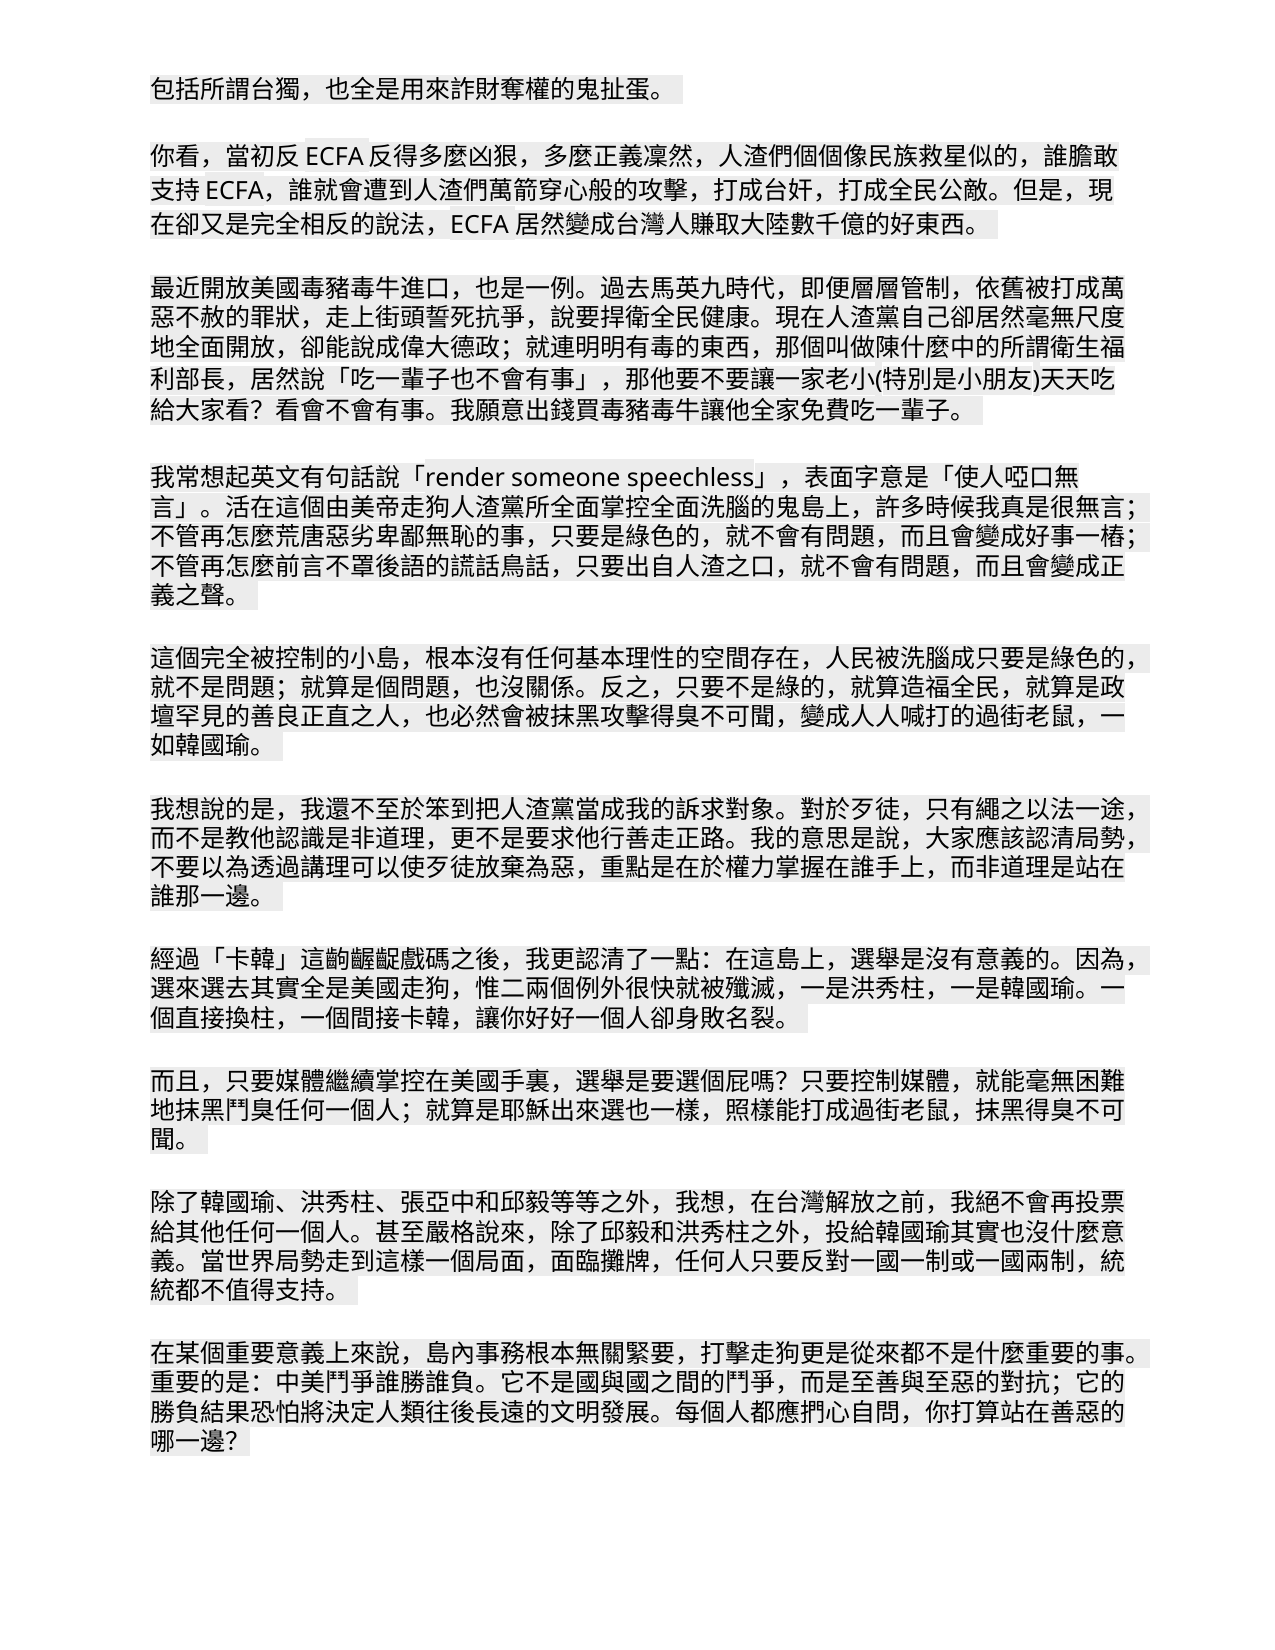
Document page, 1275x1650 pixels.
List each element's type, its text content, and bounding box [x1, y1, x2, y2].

text 「卡韓政變」完結篇(260)：你站哪一邊？ 陳真 2020. 09. 01. 在這綠油油的鬼島上，我底下這些話說過幾百萬遍了，我不在乎再多說一遍： 我們不可能「預知」一切是非善惡的必然「內容」(content)，但我們能夠在「形式」(form) 上「預先」掌握它的不變本質。簡單這麼說：一切是非善惡如果具有一絲意義，那是因為它擁有某些內在本質，例如「一致性」；亦即在類似情境下，各種行為必然具有一致的內在判準；如果我做是錯的，那麼任何人做同樣的事基本上都是錯的；不可能我做是醜惡的，而你來做卻變成美不勝收。 當這樣一種「道德的一致性」被摧毀，道德便蕩然無存，更不用說什麼法治了。 一般人犯點小錯，馬上大牢伺候，但是當權的各路人渣們哪怕是喪權賣台貪瀆千百億，卻一點事也不會有，而且還會說自己清廉勤政，獲得腦殘們的熱烈愛戴。可謂好話說盡，壞事做絕。人渣黨及其支持者與文人走狗們就是這樣一些東西的幫派性組合。 有個慣用語叫「雙標」，亦即雙重標準。很多人說人渣黨就是奉行雙標主義。但我比較不習慣這樣看事情，太幼稚了。因為雙標之指控，乃是針對那些跟我們同屬一個水平面、同屬一個世界的對象，而不是拿來指控歹徒。 就好像我們會教導小孩要誠實，但我們絕不會指望或驚訝於詐騙集團的不誠實，我們絕不會說他們雙標。因為他們始終只有一個標準，那就是奪權斂財。而且，只要是自己人，騙得越大，撈得越狠，越會受到幫派成員的推崇與羨慕。 做為該黨的催生者，我常說民進黨誕生於1986年，卒於大約1988年左右，大約一兩歲就夭折了，被一群政治蟑螂給慢慢腐蝕侵吞了；黨名一樣，旗子也沒變，但是成員素質卻完全被取代，就像正常細胞被癌細胞取代一樣。 在這三十幾年來，這個黨至少說過一百種以上的美麗理想，從捍衛藍領到支持白領，從工運到農運，從食安到核安，從民主到自由，從人權到法治，從反美到左派，從反帝到反侵略，從反日到反殖民，從婦女到原住民，從水污到空污，從反族群挑撥到反歧視，從反貪污到反酬庸，從反媒體操弄到反教育洗腦，從反謊言到反暴力，從反資本主義到反黑金，從司法獨立到軍隊中立，從反分贓到反壟斷..等等等等等，你能夠在這一百種之中舉出一種理想是人渣黨所一以貫之真心追求的嗎？不可能！全部都是藉以撈錢奪權的謊言與藉口。包括所謂台獨，也全是用來詐財奪權的鬼扯蛋。 你看，當初反ECFA反得多麼凶狠，多麼正義凜然，人渣們個個像民族救星似的，誰膽敢支持ECFA，誰就會遭到人渣們萬箭穿心般的攻擊，打成台奸，打成全民公敵。但是，現在卻又是完全相反的說法，ECFA 居然變成台灣人賺取大陸數千億的好東西。 最近開放美國毒豬毒牛進口，也是一例。過去馬英九時代，即便層層管制，依舊被打成萬惡不赦的罪狀，走上街頭誓死抗爭，說要捍衛全民健康。現在人渣黨自己卻居然毫無尺度地全面開放，卻能說成偉大德政；就連明明有毒的東西，那個叫做陳什麼中的所謂衛生福利部長，居然說「吃一輩子也不會有事」，那他要不要讓一家老小(特別是小朋友)天天吃給大家看？看會不會有事。我願意出錢買毒豬毒牛讓他全家免費吃一輩子。 我常想起英文有句話說「render someone speechless」，表面字意是「使人啞口無言」。活在這個由美帝走狗人渣黨所全面掌控全面洗腦的鬼島上，許多時候我真是很無言；不管再怎麼荒唐惡劣卑鄙無恥的事，只要是綠色的，就不會有問題，而且會變成好事一樁；不管再怎麼前言不罩後語的謊話鳥話，只要出自人渣之口，就不會有問題，而且會變成正義之聲。 這個完全被控制的小島，根本沒有任何基本理性的空間存在，人民被洗腦成只要是綠色的，就不是問題；就算是個問題，也沒關係。反之，只要不是綠的，就算造福全民，就算是政壇罕見的善良正直之人，也必然會被抹黑攻擊得臭不可聞，變成人人喊打的過街老鼠，一如韓國瑜。 我想說的是，我還不至於笨到把人渣黨當成我的訴求對象。對於歹徒，只有繩之以法一途，而不是教他認識是非道理，更不是要求他行善走正路。我的意思是說，大家應該認清局勢，不要以為透過講理可以使歹徒放棄為惡，重點是在於權力掌握在誰手上，而非道理是站在誰那一邊。 經過「卡韓」這齣齷齪戲碼之後，我更認清了一點：在這島上，選舉是沒有意義的。因為，選來選去其實全是美國走狗，惟二兩個例外很快就被殲滅，一是洪秀柱，一是韓國瑜。一個直接換柱，一個間接卡韓，讓你好好一個人卻身敗名裂。 而且，只要媒體繼續掌控在美國手裏，選舉是要選個屁嗎？只要控制媒體，就能毫無困難地抹黑鬥臭任何一個人；就算是耶穌出來選也一樣，照樣能打成過街老鼠，抹黑得臭不可聞。 除了韓國瑜、洪秀柱、張亞中和邱毅等等之外，我想，在台灣解放之前，我絕不會再投票給其他任何一個人。甚至嚴格說來，除了邱毅和洪秀柱之外，投給韓國瑜其實也沒什麼意義。當世界局勢走到這樣一個局面，面臨攤牌，任何人只要反對一國一制或一國兩制，統統都不值得支持。 在某個重要意義上來說，島內事務根本無關緊要，打擊走狗更是從來都不是什麼重要的事。重要的是：中美鬥爭誰勝誰負。它不是國與國之間的鬥爭，而是至善與至惡的對抗；它的勝負結果恐怕將決定人類往後長遠的文明發展。每個人都應捫心自問，你打算站在善惡的哪一邊？ [150, 75, 1125, 1456]
